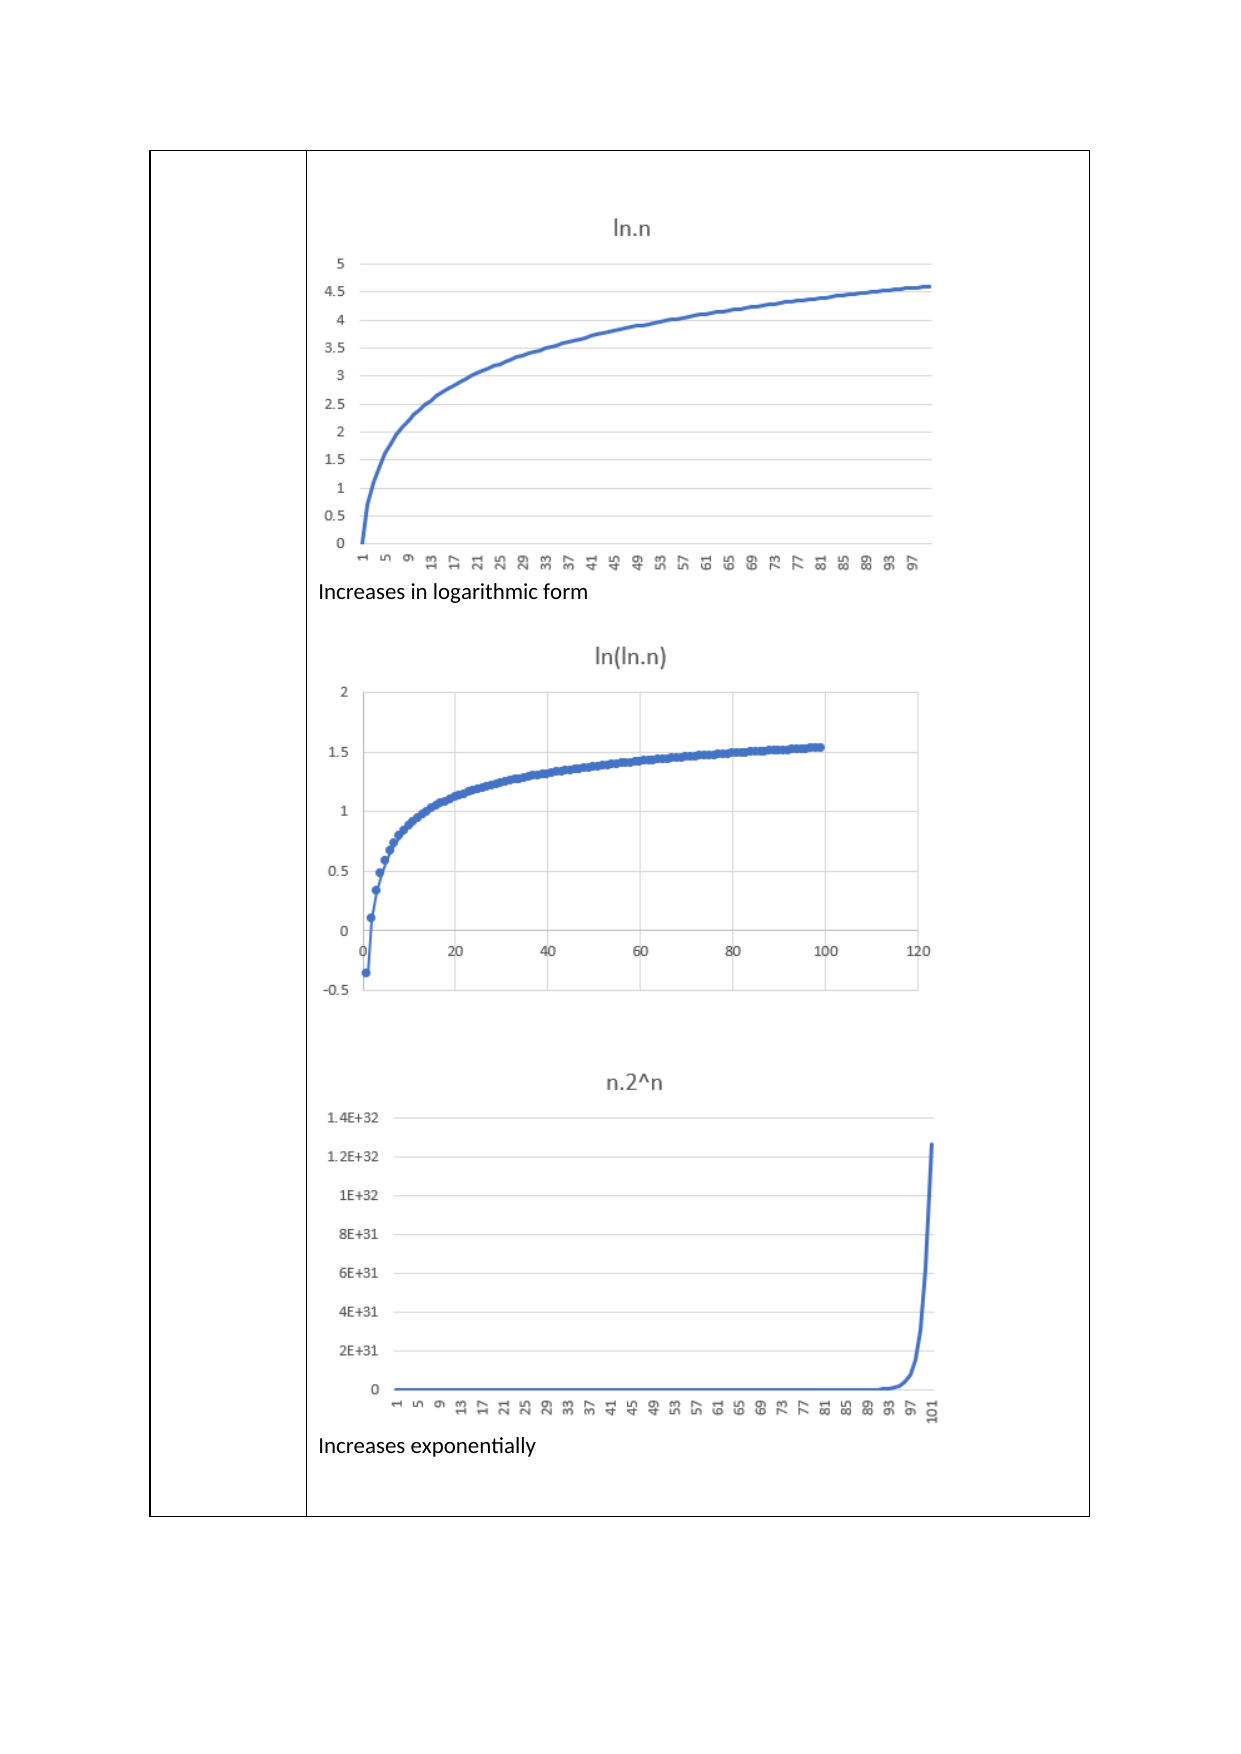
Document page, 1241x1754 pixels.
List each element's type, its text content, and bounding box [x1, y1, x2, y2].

picture [318, 207, 943, 577]
picture [318, 1060, 945, 1432]
picture [318, 633, 945, 1005]
table_cell [151, 151, 306, 1516]
table_cell Increases in logarithmic form Increases exponentially [307, 151, 1089, 1516]
